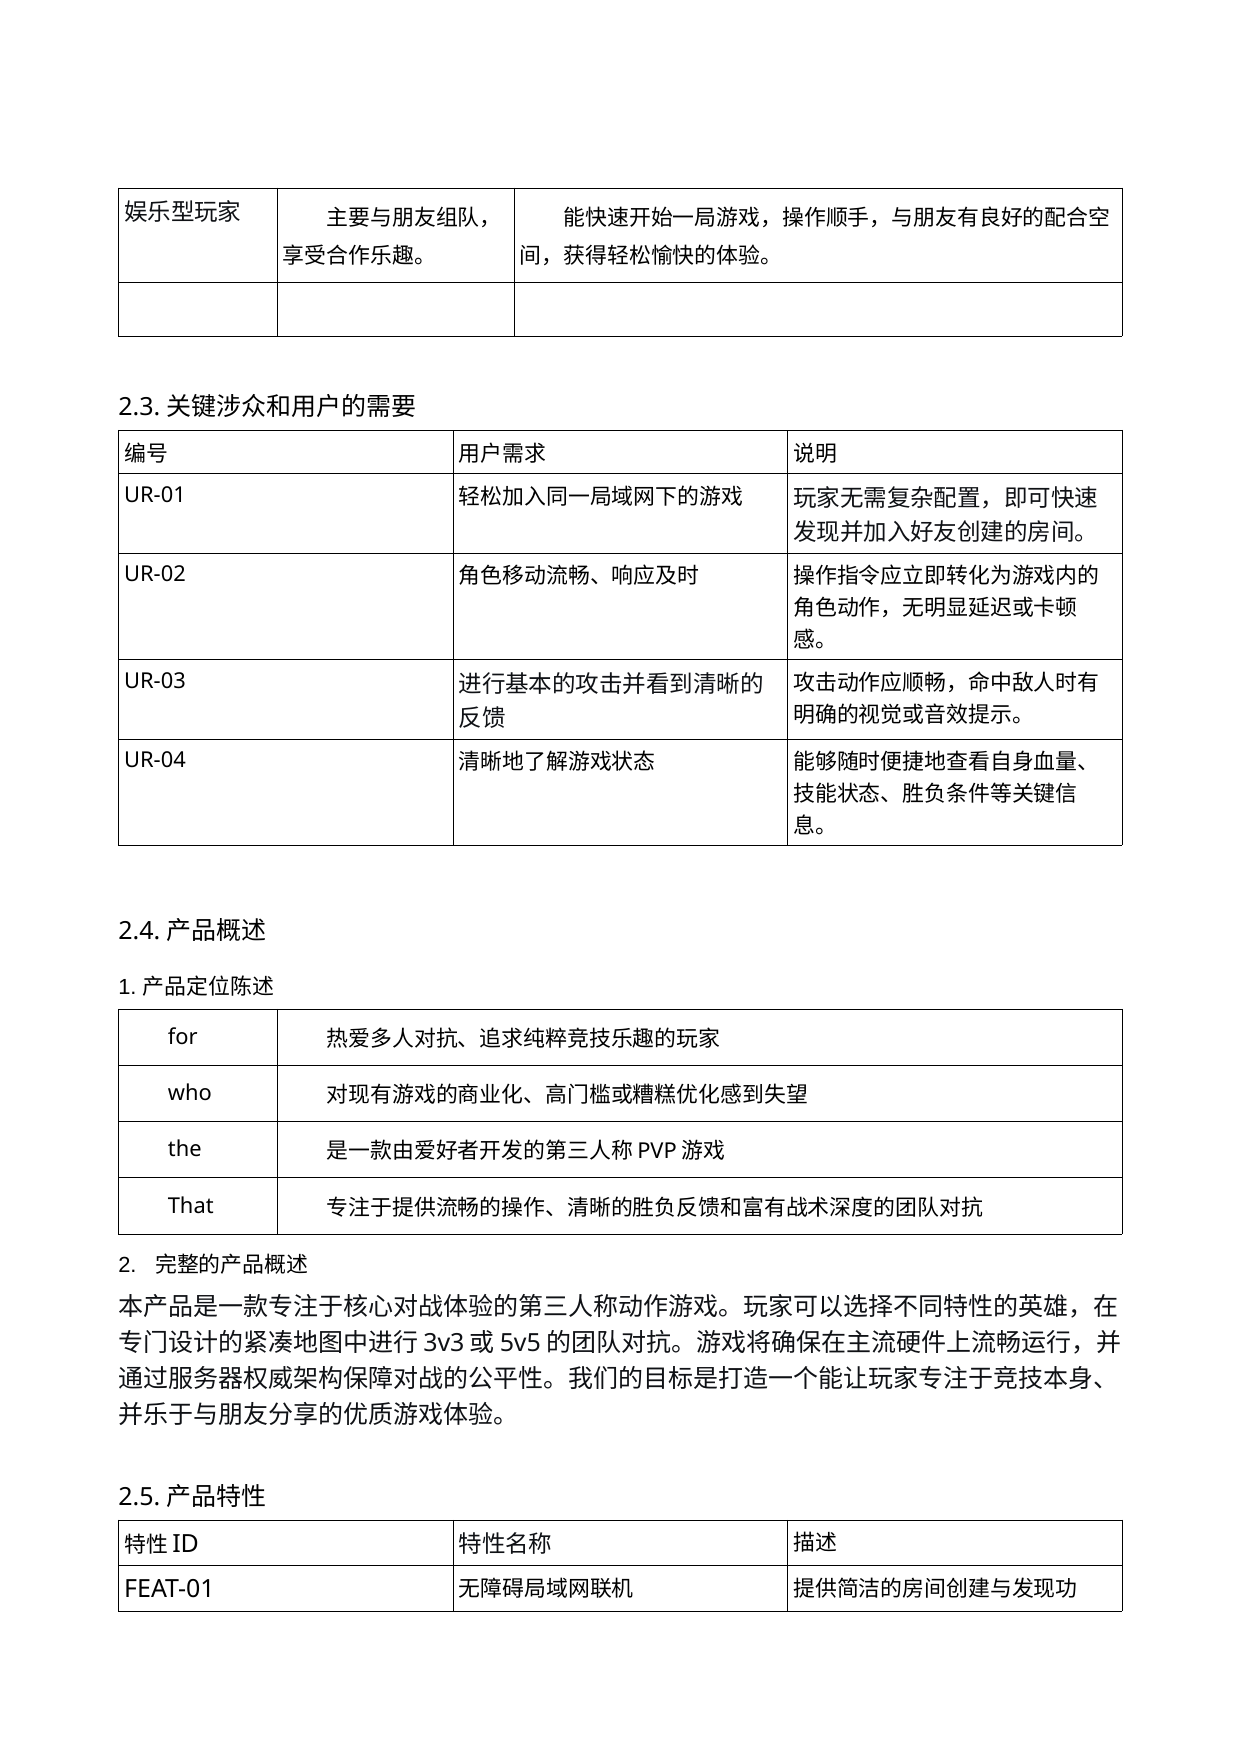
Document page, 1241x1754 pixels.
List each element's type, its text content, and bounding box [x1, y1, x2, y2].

table_cell 无障碍局域网联机 [454, 1566, 787, 1611]
table_header 编号 [119, 431, 453, 473]
table_cell 攻击动作应顺畅，命中敌人时有明确的视觉或音效提示。 [788, 660, 1122, 738]
subtitle 产品定位陈述 [118, 965, 1122, 1002]
subtitle 产品概述 [118, 910, 1122, 946]
table_cell 主要与朋友组队，享受合作乐趣。 [278, 189, 514, 282]
table_header 特性ID [119, 1521, 453, 1565]
subtitle 完整的产品概述 [118, 1245, 1122, 1279]
table_cell UR-04 [119, 740, 453, 845]
subtitle 产品特性 [118, 1476, 1122, 1512]
table_cell UR-02 [119, 554, 453, 659]
table_cell 能快速开始一局游戏，操作顺手，与朋友有良好的配合空间，获得轻松愉快的体验。 [515, 189, 1122, 282]
table_cell 玩家无需复杂配置，即可快速发现并加入好友创建的房间。 [788, 474, 1122, 552]
table_cell FEAT-01 [119, 1566, 453, 1611]
table_cell 进行基本的攻击并看到清晰的反馈 [454, 660, 787, 738]
table_cell 是一款由爱好者开发的第三人称PVP游戏 [278, 1122, 1122, 1177]
table_cell 能够随时便捷地查看自身血量、技能状态、胜负条件等关键信息。 [788, 740, 1122, 845]
table_cell 专注于提供流畅的操作、清晰的胜负反馈和富有战术深度的团队对抗 [278, 1178, 1122, 1233]
table_header 特性名称 [454, 1521, 787, 1565]
table_cell who [119, 1066, 277, 1121]
table_cell [515, 283, 1122, 336]
table_cell 角色移动流畅、响应及时 [454, 554, 787, 659]
table_cell 提供简洁的房间创建与发现功 [788, 1566, 1122, 1611]
table_header 说明 [788, 431, 1122, 473]
table_cell 轻松加入同一局域网下的游戏 [454, 474, 787, 552]
table_header 用户需求 [454, 431, 787, 473]
table_cell 清晰地了解游戏状态 [454, 740, 787, 845]
table_cell 对现有游戏的商业化、高门槛或糟糕优化感到失望 [278, 1066, 1122, 1121]
table_cell UR-03 [119, 660, 453, 738]
table_cell 娱乐型玩家 [119, 189, 277, 282]
table_header 热爱多人对抗、追求纯粹竞技乐趣的玩家 [278, 1010, 1122, 1065]
table_cell [278, 283, 514, 336]
table_cell 操作指令应立即转化为游戏内的角色动作，无明显延迟或卡顿感。 [788, 554, 1122, 659]
table_cell the [119, 1122, 277, 1177]
table_cell That [119, 1178, 277, 1233]
table_header 描述 [788, 1521, 1122, 1565]
text 本产品是一款专注于核心对战体验的第三人称动作游戏。玩家可以选择不同特性的英雄，在专门设计的紧凑地图中进行3v3或5v5的团队对抗。游戏将确保在主流硬件上流畅运行，并通过服务器权威架构保障对战的公平性。我们的目标是打造一个能让玩家专注于竞技本身、并乐于与朋友分享的优质游戏体验。 [118, 1286, 1122, 1460]
table_header for [119, 1010, 277, 1065]
table_cell UR-01 [119, 474, 453, 552]
subtitle 关键涉众和用户的需要 [118, 386, 1122, 423]
table_cell [119, 283, 277, 336]
